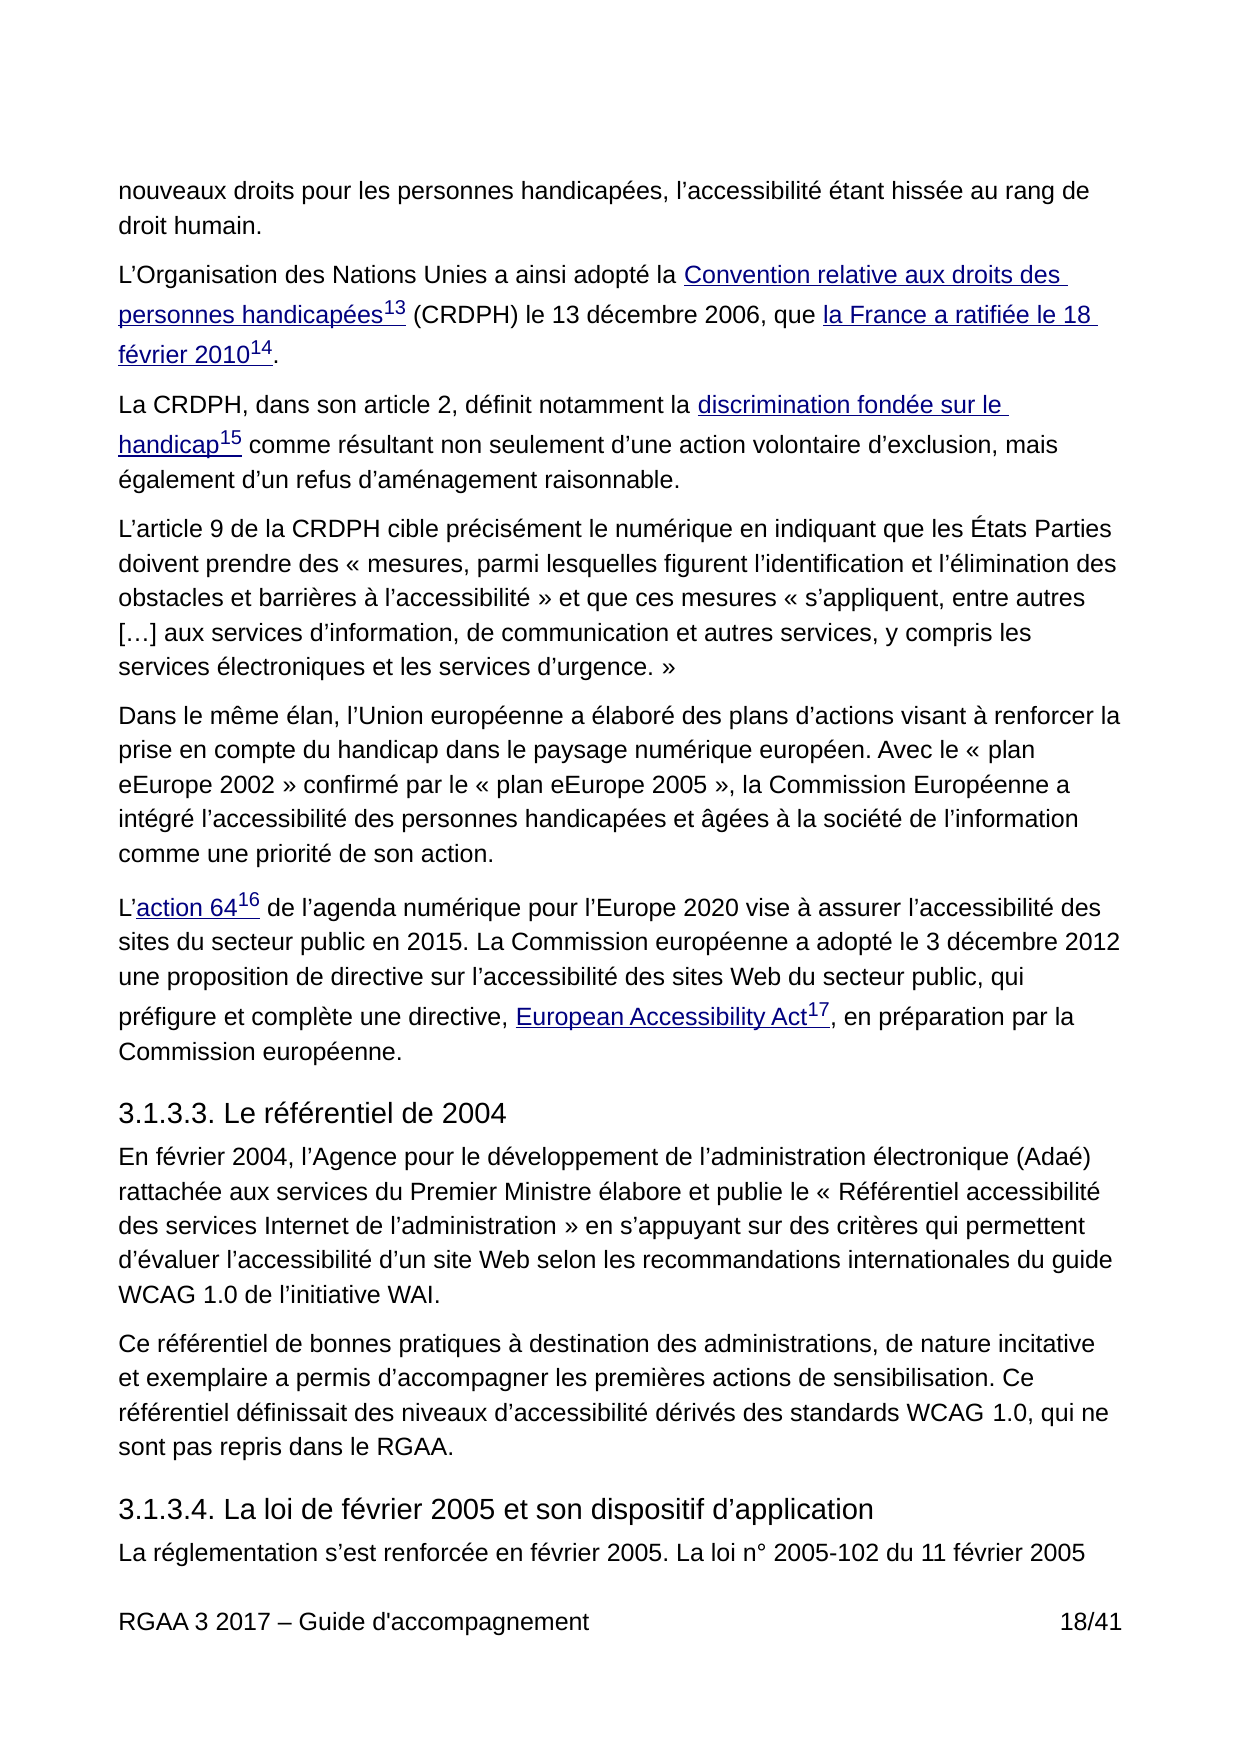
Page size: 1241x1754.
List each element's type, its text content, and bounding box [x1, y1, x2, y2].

text L’Organisation des Nations Unies a ainsi adopté la Convention relative aux droits des personnes handicapées13 (CRDPH) le 13 décembre 2006, que la France a ratifiée le 18 février 201014. [118, 260, 1122, 369]
text Dans le même élan, l’Union européenne a élaboré des plans d’actions visant à renforcer la prise en compte du handicap dans le paysage numérique européen. Avec le « plan eEurope 2002 » confirmé par le « plan eEurope 2005 », la Commission Européenne a intégré l’accessibilité des personnes handicapées et âgées à la société de l’information comme une priorité de son action. [118, 701, 1122, 868]
text En février 2004, l’Agence pour le développement de l’administration électronique (Adaé) rattachée aux services du Premier Ministre élabore et publie le « Référentiel accessibilité des services Internet de l’administration » en s’appuyant sur des critères qui permettent d’évaluer l’accessibilité d’un site Web selon les recommandations internationales du guide WCAG 1.0 de l’initiative WAI. [118, 1142, 1122, 1309]
text nouveaux droits pour les personnes handicapées, l’accessibilité étant hissée au rang de droit humain. [118, 176, 1122, 239]
text La réglementation s’est renforcée en février 2005. La loi n° 2005-102 du 11 février 2005 [118, 1538, 1122, 1567]
text L’article 9 de la CRDPH cible précisément le numérique en indiquant que les États Parties doivent prendre des « mesures, parmi lesquelles figurent l’identification et l’élimination des obstacles et barrières à l’accessibilité » et que ces mesures « s’appliquent, entre autres […] aux services d’information, de communication et autres services, y compris les services électroniques et les services d’urgence. » [118, 514, 1122, 681]
subtitle 3.1.3.4. La loi de février 2005 et son dispositif d’application [118, 1492, 1122, 1525]
text Ce référentiel de bonnes pratiques à destination des administrations, de nature incitative et exemplaire a permis d’accompagner les premières actions de sensibilisation. Ce référentiel définissait des niveaux d’accessibilité dérivés des standards WCAG 1.0, qui ne sont pas repris dans le RGAA. [118, 1329, 1122, 1461]
text L’action 6416 de l’agenda numérique pour l’Europe 2020 vise à assurer l’accessibilité des sites du secteur public en 2015. La Commission européenne a adopté le 3 décembre 2012 une proposition de directive sur l’accessibilité des sites Web du secteur public, qui préfigure et complète une directive, European Accessibility Act17, en préparation par la Commission européenne. [118, 888, 1122, 1065]
subtitle 3.1.3.3. Le référentiel de 2004 [118, 1096, 1122, 1129]
text La CRDPH, dans son article 2, définit notamment la discrimination fondée sur le handicap15 comme résultant non seulement d’une action volontaire d’exclusion, mais également d’un refus d’aménagement raisonnable. [118, 390, 1122, 494]
